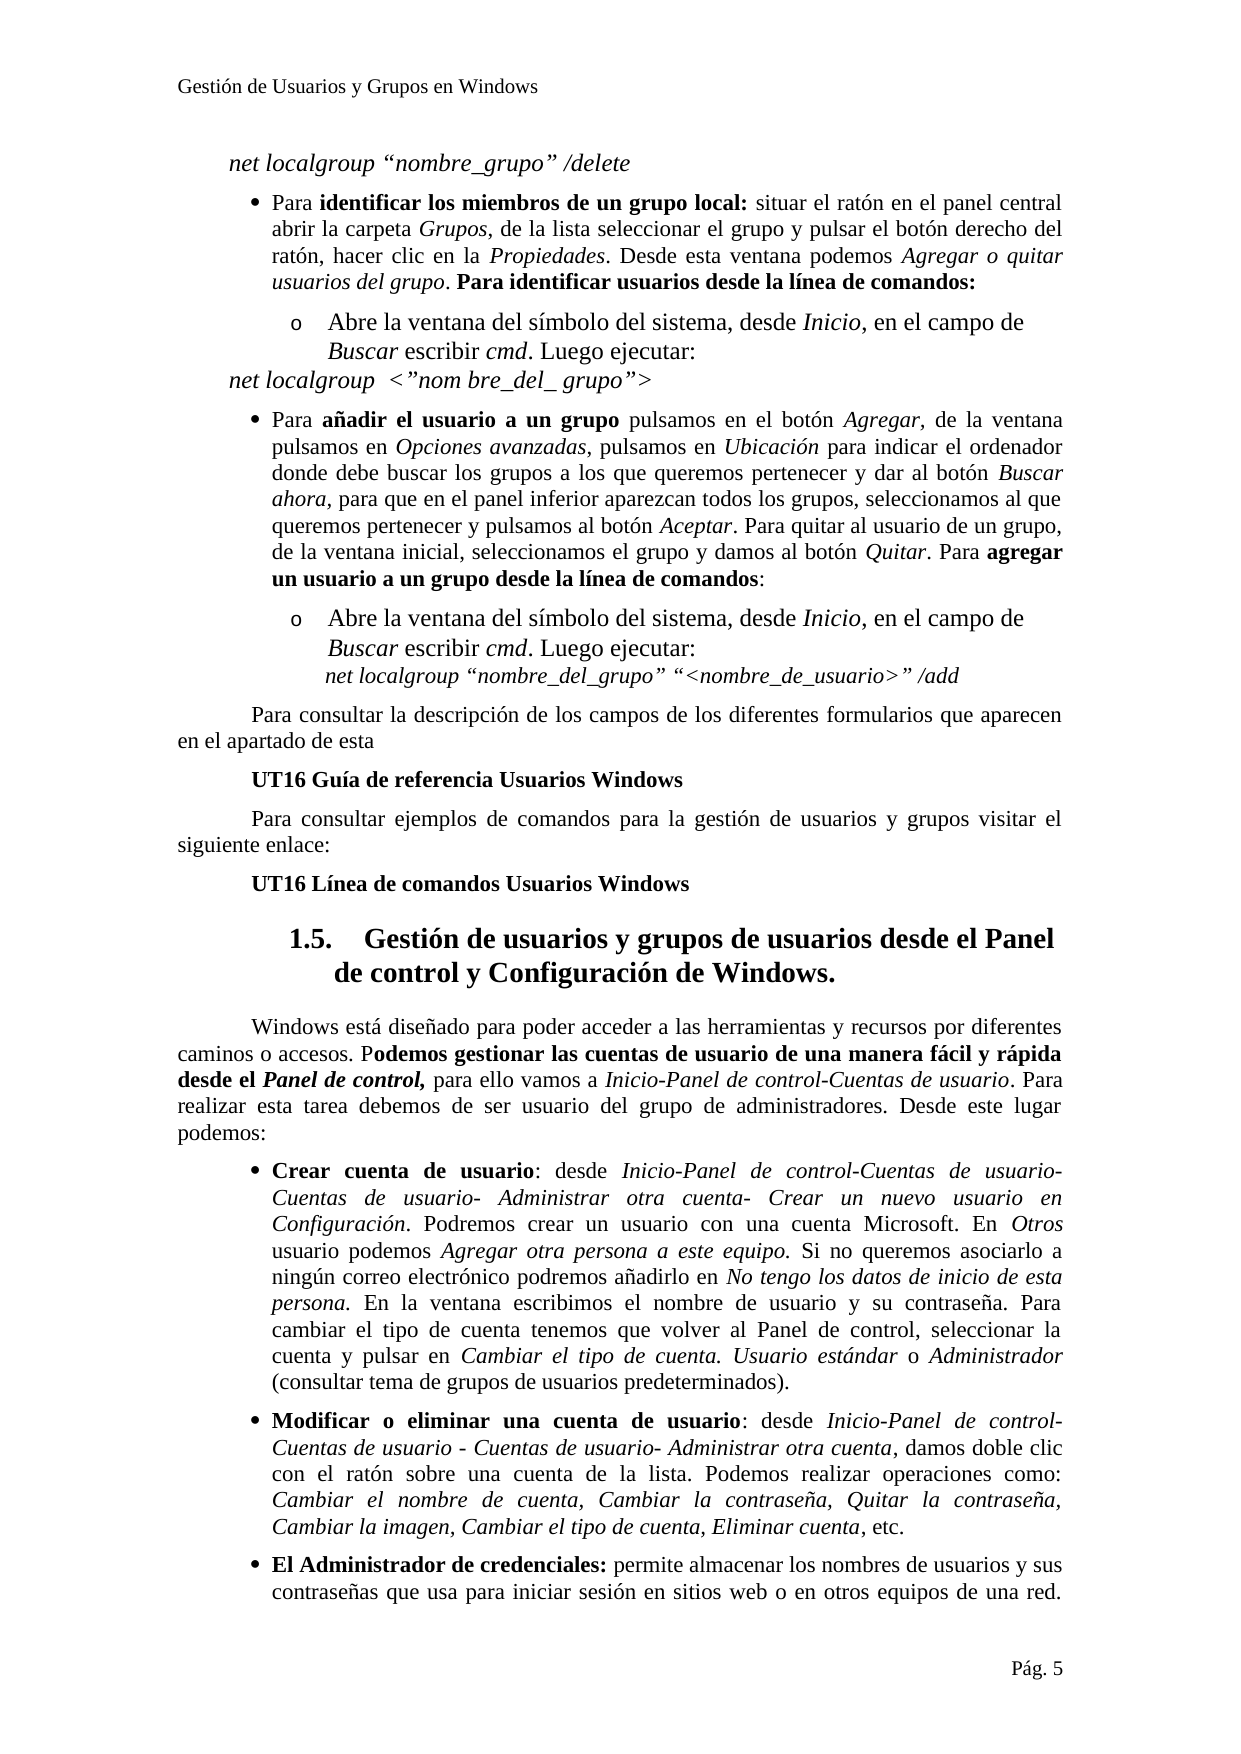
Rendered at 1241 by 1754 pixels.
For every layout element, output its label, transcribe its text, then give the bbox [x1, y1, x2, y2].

text net localgroup “nombre_del_grupo” “<nombre_de_usuario>” /add [251, 662, 1063, 688]
text Para consultar la descripción de los campos de los diferentes formularios que aparecen en el apartado de esta [177, 701, 1063, 753]
list Abre la ventana del símbolo del sistema, desde Inicio, en el campo de Buscar escribir cmd. Luego ejecutar: [290, 307, 1063, 365]
list Para añadir el usuario a un grupo pulsamos en el botón Agregar, de la ventana pulsamos en Opciones avanzadas, pulsamos en Ubicación para indicar el ordenador donde debe buscar los grupos a los que queremos pertenecer y dar al botón Buscar ahora, para que en el panel inferior aparezcan todos los grupos, seleccionamos al que queremos pertenecer y pulsamos al botón Aceptar. Para quitar al usuario de un grupo, de la ventana inicial, seleccionamos el grupo y damos al botón Quitar. Para agregar un usuario a un grupo desde la línea de comandos: [251, 406, 1063, 591]
text Windows está diseñado para poder acceder a las herramientas y recursos por diferentes caminos o accesos. Podemos gestionar las cuentas de usuario de una manera fácil y rápida desde el Panel de control, para ello vamos a Inicio-Panel de control-Cuentas de usuario. Para realizar esta tarea debemos de ser usuario del grupo de administradores. Desde este lugar podemos: [177, 1013, 1063, 1145]
text UT16 Guía de referencia Usuarios Windows [177, 766, 1063, 792]
list Abre la ventana del símbolo del sistema, desde Inicio, en el campo de Buscar escribir cmd. Luego ejecutar: [290, 603, 1063, 662]
list Modificar o eliminar una cuenta de usuario: desde Inicio-Panel de control-Cuentas de usuario - Cuentas de usuario- Administrar otra cuenta, damos doble clic con el ratón sobre una cuenta de la lista. Podemos realizar operaciones como: Cambiar el nombre de cuenta, Cambiar la contraseña, Quitar la contraseña, Cambiar la imagen, Cambiar el tipo de cuenta, Eliminar cuenta, etc. [251, 1407, 1063, 1539]
list Crear cuenta de usuario: desde Inicio-Panel de control-Cuentas de usuario- Cuentas de usuario- Administrar otra cuenta- Crear un nuevo usuario en Configuración. Podremos crear un usuario con una cuenta Microsoft. En Otros usuario podemos Agregar otra persona a este equipo. Si no queremos asociarlo a ningún correo electrónico podremos añadirlo en No tengo los datos de inicio de esta persona. En la ventana escribimos el nombre de usuario y su contraseña. Para cambiar el tipo de cuenta tenemos que volver al Panel de control, seleccionar la cuenta y pulsar en Cambiar el tipo de cuenta. Usuario estándar o Administrador (consultar tema de grupos de usuarios predeterminados). [251, 1158, 1063, 1395]
list Para identificar los miembros de un grupo local: situar el ratón en el panel central abrir la carpeta Grupos, de la lista seleccionar el grupo y pulsar el botón derecho del ratón, hacer clic en la Propiedades. Desde esta ventana podemos Agregar o quitar usuarios del grupo. Para identificar usuarios desde la línea de comandos: [251, 189, 1063, 294]
list El Administrador de credenciales: permite almacenar los nombres de usuarios y sus contraseñas que usa para iniciar sesión en sitios web o en otros equipos de una red. [251, 1552, 1063, 1604]
text UT16 Línea de comandos Usuarios Windows [177, 870, 1063, 896]
list Gestión de usuarios y grupos de usuarios desde el Panel de control y Configuración de Windows. [288, 921, 1063, 988]
text net localgroup <”nom bre_del_ grupo”> [207, 365, 1063, 394]
text Para consultar ejemplos de comandos para la gestión de usuarios y grupos visitar el siguiente enlace: [177, 805, 1063, 857]
text net localgroup “nombre_grupo” /delete [207, 148, 1063, 176]
